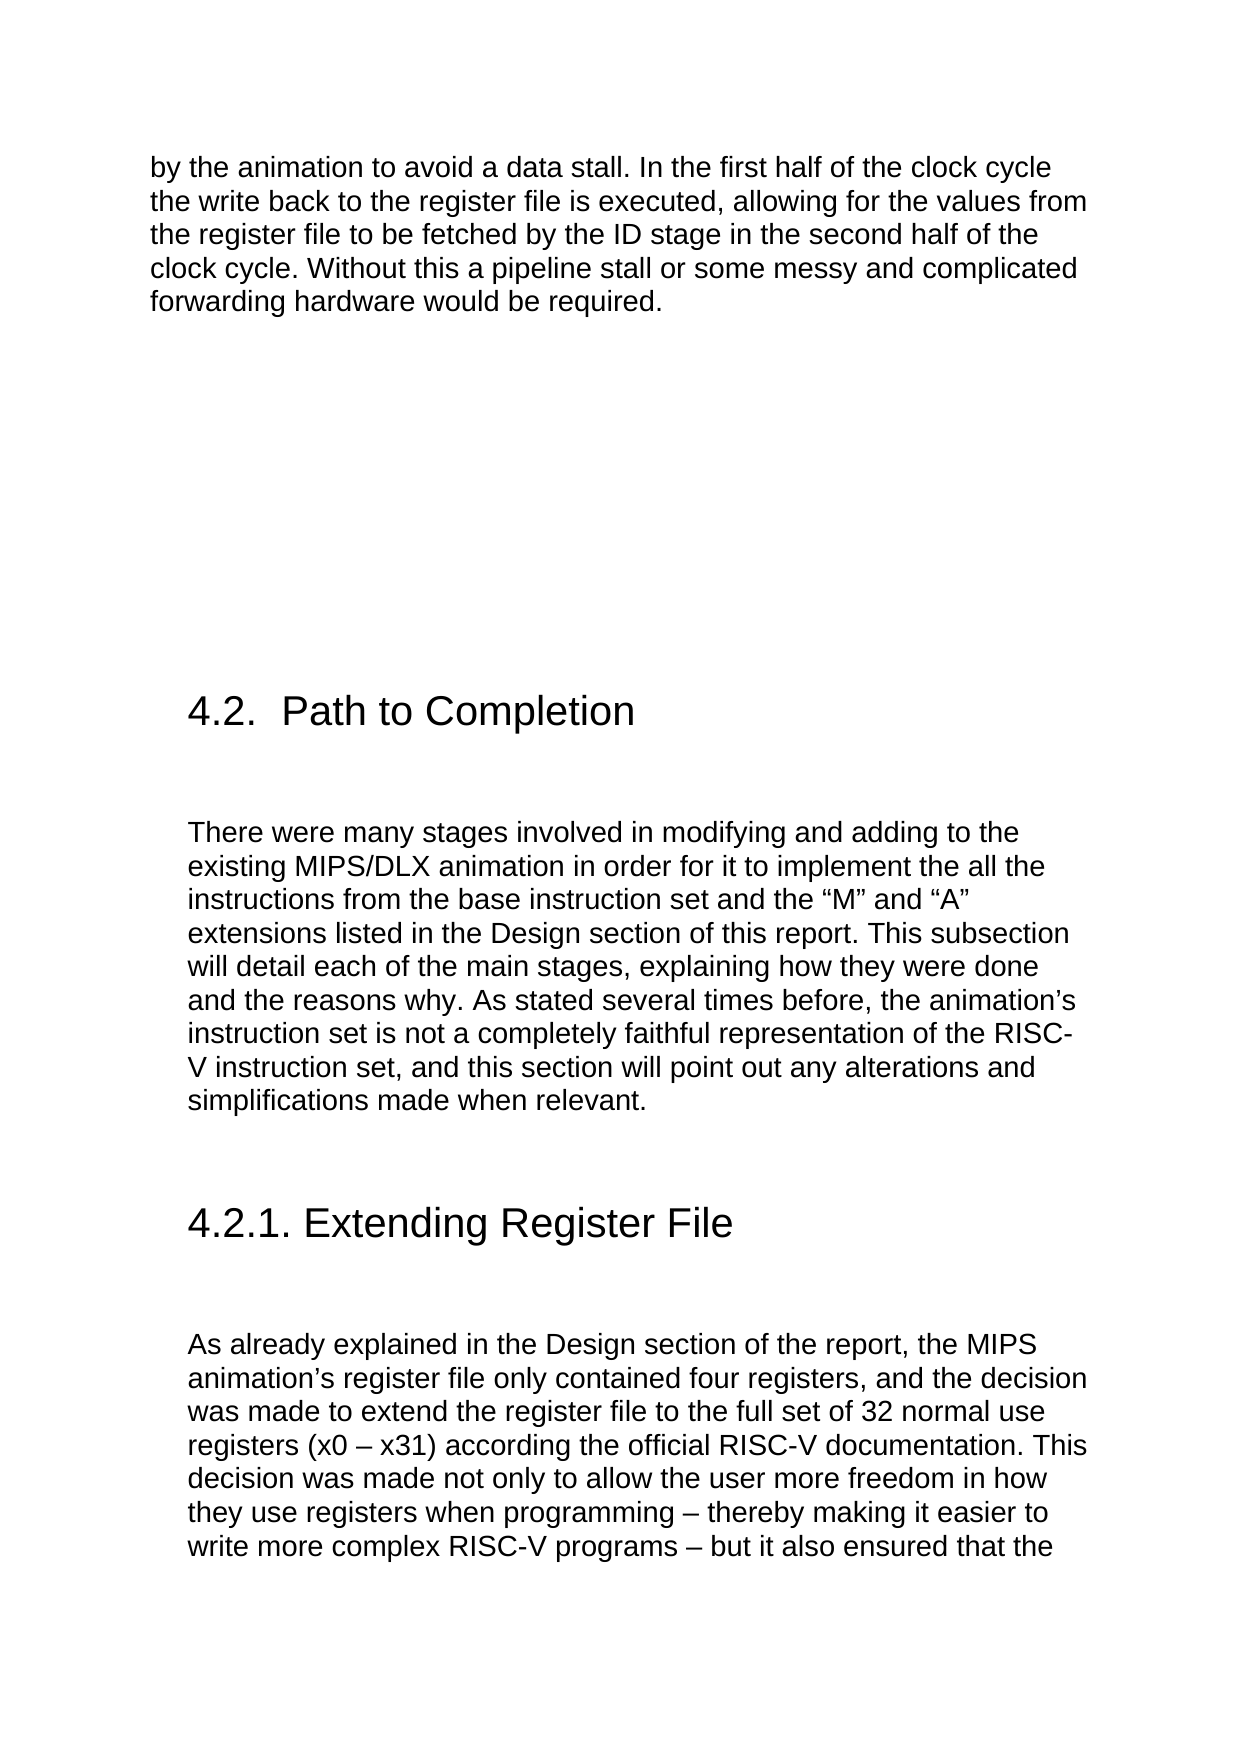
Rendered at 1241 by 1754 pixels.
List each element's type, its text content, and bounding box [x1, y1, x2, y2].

text 4.2.1. Extending Register File [187, 1198, 1090, 1246]
text As already explained in the Design section of the report, the MIPS animation’s register file only contained four registers, and the decision was made to extend the register file to the full set of 32 normal use registers (x0 – x31) according the official RISC-V documentation. This decision was made not only to allow the user more freedom in how they use registers when programming – thereby making it easier to write more complex RISC-V programs – but it also ensured that the [187, 1327, 1090, 1562]
text by the animation to avoid a data stall. In the first half of the clock cycle the write back to the register file is executed, allowing for the values from the register file to be fetched by the ID stage in the second half of the clock cycle. Without this a pipeline stall or some messy and complicated forwarding hardware would be required. [150, 150, 1090, 318]
list Path to Completion [187, 686, 1090, 734]
text There were many stages involved in modifying and adding to the existing MIPS/DLX animation in order for it to implement the all the instructions from the base instruction set and the “M” and “A” extensions listed in the Design section of this report. This subsection will detail each of the main stages, explaining how they were done and the reasons why. As stated several times before, the animation’s instruction set is not a completely faithful representation of the RISC-V instruction set, and this section will point out any alterations and simplifications made when relevant. [187, 815, 1090, 1117]
